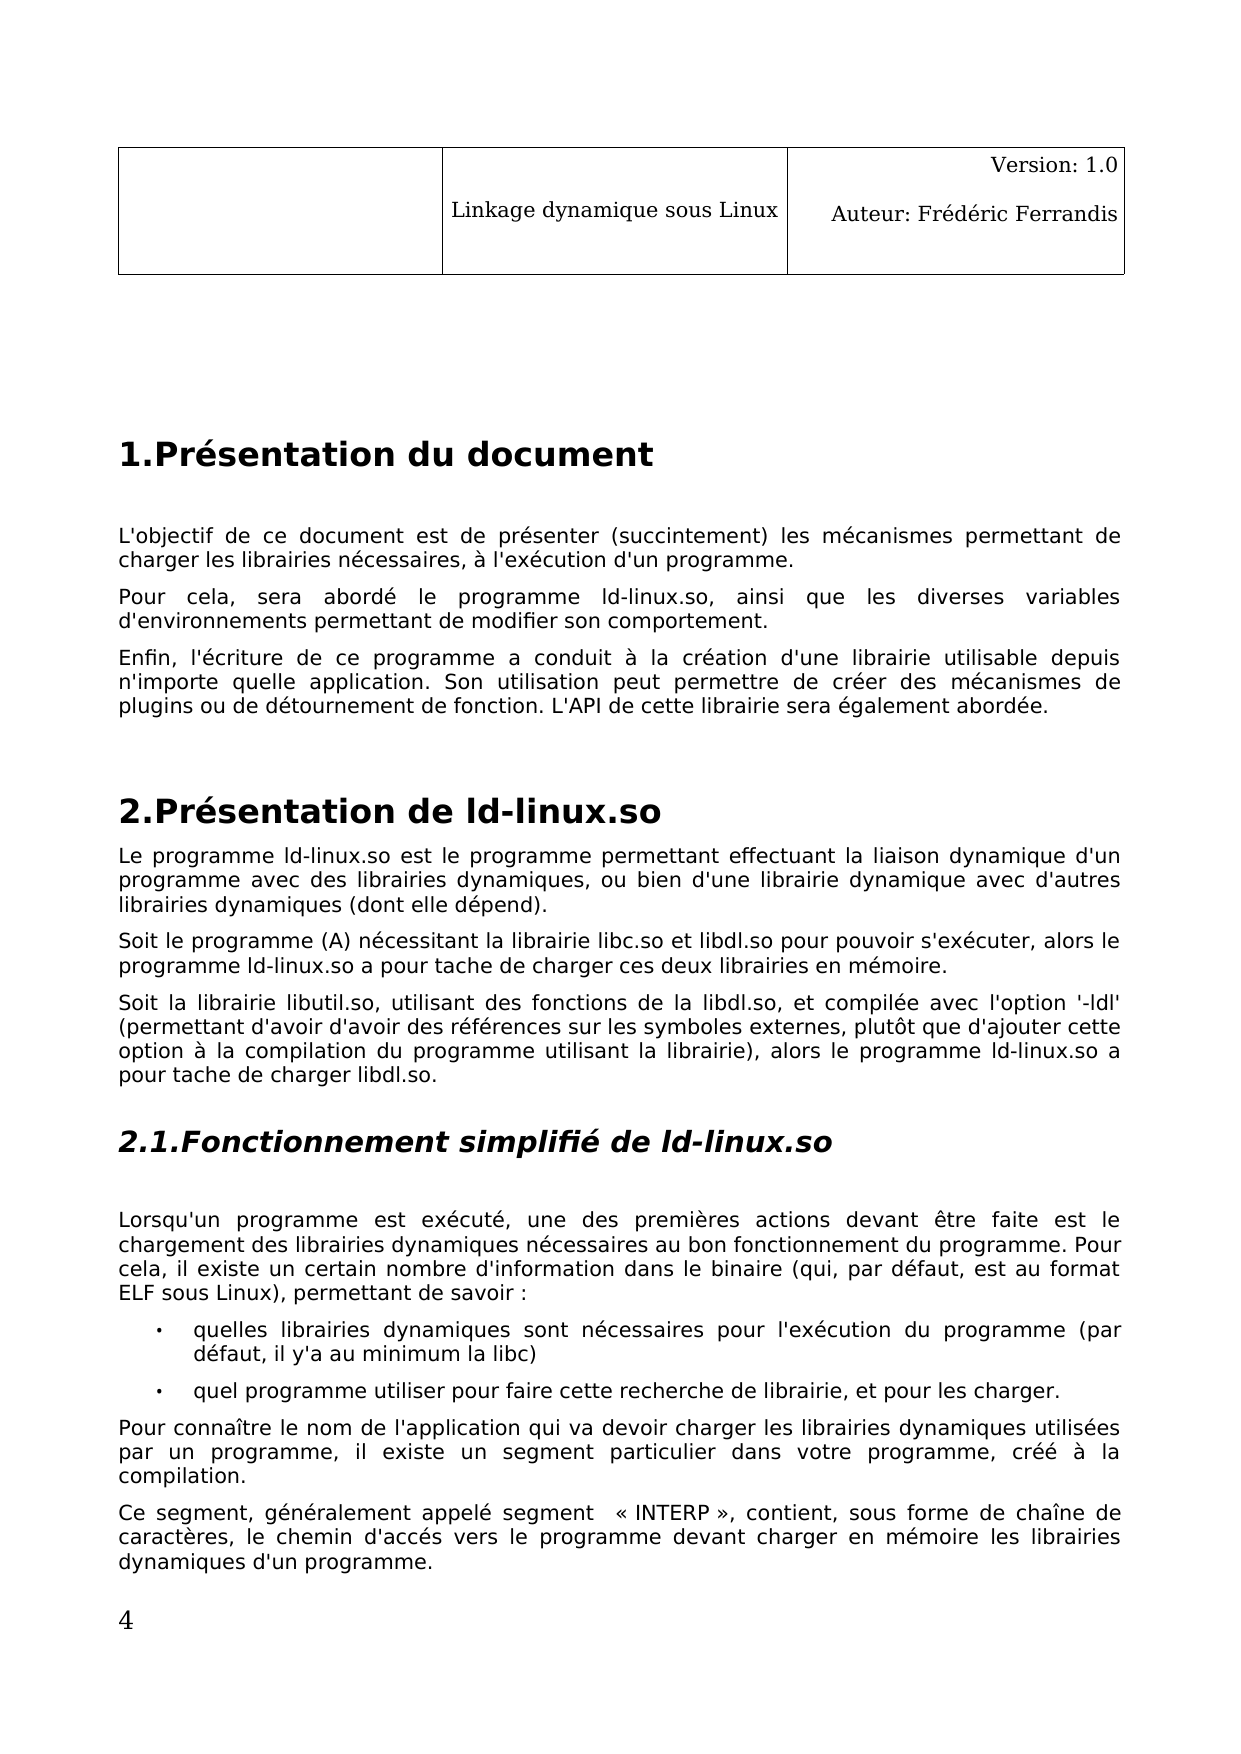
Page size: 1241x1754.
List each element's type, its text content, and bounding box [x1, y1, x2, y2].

text L'objectif de ce document est de présenter (succintement) les mécanismes permettant de charger les librairies nécessaires, à l'exécution d'un programme. [118, 524, 1122, 572]
text Pour connaître le nom de l'application qui va devoir charger les librairies dynamiques utilisées par un programme, il existe un segment particulier dans votre programme, créé à la compilation. [118, 1416, 1122, 1489]
subtitle Présentation de ld-linux.so [118, 793, 1122, 832]
subtitle Présentation du document [118, 436, 1122, 474]
text Ce segment, généralement appelé segment « INTERP », contient, sous forme de chaîne de caractères, le chemin d'accés vers le programme devant charger en mémoire les librairies dynamiques d'un programme. [118, 1501, 1122, 1574]
subtitle Fonctionnement simplifié de ld-linux.so [118, 1125, 1122, 1159]
text Soit le programme (A) nécessitant la librairie libc.so et libdl.so pour pouvoir s'exécuter, alors le programme ld-linux.so a pour tache de charger ces deux librairies en mémoire. [118, 929, 1122, 978]
text Pour cela, sera abordé le programme ld-linux.so, ainsi que les diverses variables d'environnements permettant de modifier son comportement. [118, 585, 1122, 633]
text Lorsqu'un programme est exécuté, une des premières actions devant être faite est le chargement des librairies dynamiques nécessaires au bon fonctionnement du programme. Pour cela, il existe un certain nombre d'information dans le binaire (qui, par défaut, est au format ELF sous Linux), permettant de savoir : [118, 1208, 1122, 1306]
text Soit la librairie libutil.so, utilisant des fonctions de la libdl.so, et compilée avec l'option '-ldl' (permettant d'avoir d'avoir des références sur les symboles externes, plutôt que d'ajouter cette option à la compilation du programme utilisant la librairie), alors le programme ld-linux.so a pour tache de charger libdl.so. [118, 991, 1122, 1088]
text Le programme ld-linux.so est le programme permettant effectuant la liaison dynamique d'un programme avec des librairies dynamiques, ou bien d'une librairie dynamique avec d'autres librairies dynamiques (dont elle dépend). [118, 844, 1122, 917]
list quelles librairies dynamiques sont nécessaires pour l'exécution du programme (par défaut, il y'a au minimum la libc) [156, 1318, 1122, 1367]
list quel programme utiliser pour faire cette recherche de librairie, et pour les charger. [156, 1379, 1122, 1403]
text Enfin, l'écriture de ce programme a conduit à la création d'une librairie utilisable depuis n'importe quelle application. Son utilisation peut permettre de créer des mécanismes de plugins ou de détournement de fonction. L'API de cette librairie sera également abordée. [118, 646, 1122, 719]
